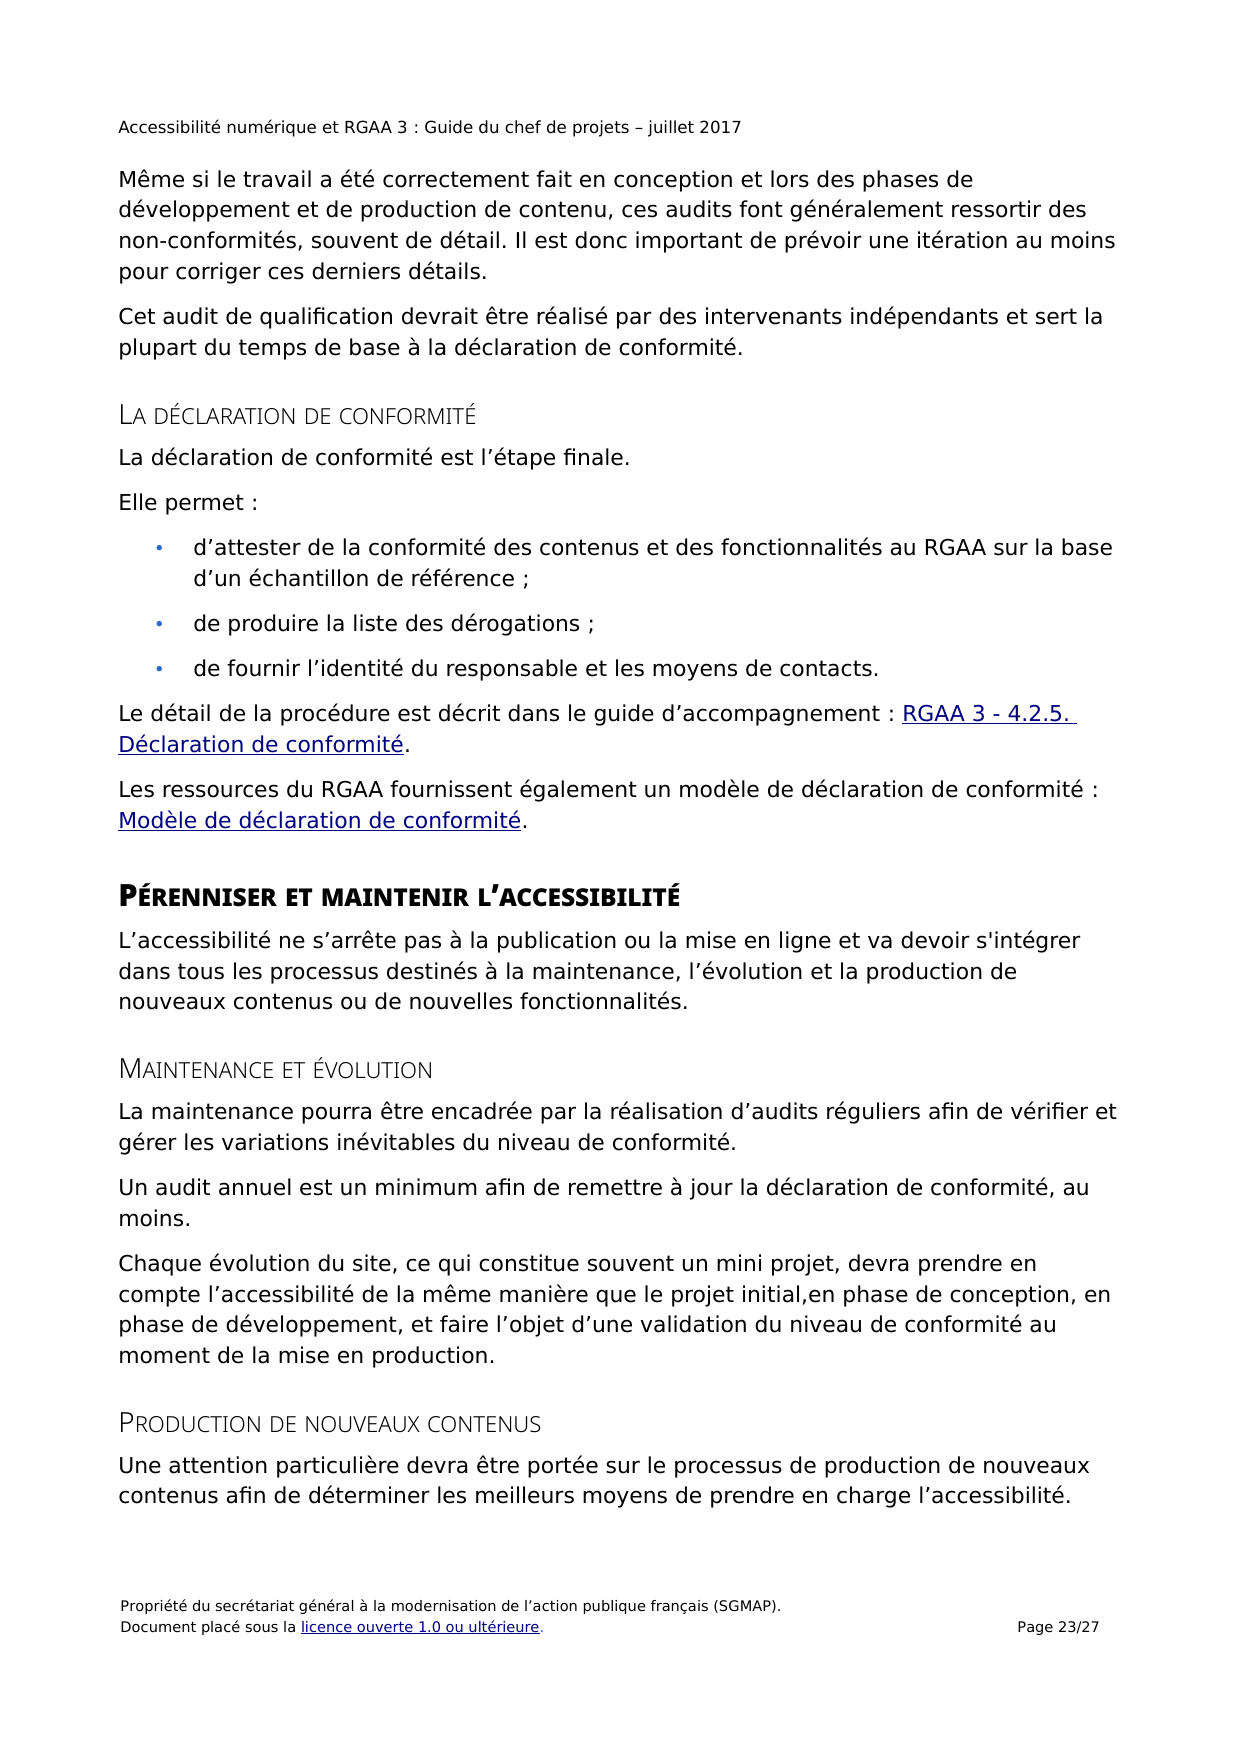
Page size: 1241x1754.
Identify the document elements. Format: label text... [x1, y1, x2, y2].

text Même si le travail a été correctement fait en conception et lors des phases de développement et de production de contenu, ces audits font généralement ressortir des non-conformités, souvent de détail. Il est donc important de prévoir une itération au moins pour corriger ces derniers détails. [118, 167, 1122, 284]
text Un audit annuel est un minimum afin de remettre à jour la déclaration de conformité, au moins. [118, 1175, 1122, 1231]
text La maintenance pourra être encadrée par la réalisation d’audits réguliers afin de vérifier et gérer les variations inévitables du niveau de conformité. [118, 1099, 1122, 1156]
list de fournir l’identité du responsable et les moyens de contacts. [156, 656, 1122, 682]
text Chaque évolution du site, ce qui constitue souvent un mini projet, devra prendre en compte l’accessibilité de la même manière que le projet initial,en phase de conception, en phase de développement, et faire l’objet d’une validation du niveau de conformité au moment de la mise en production. [118, 1251, 1122, 1368]
text L’accessibilité ne s’arrête pas à la publication ou la mise en ligne et va devoir s'intégrer dans tous les processus destinés à la maintenance, l’évolution et la production de nouveaux contenus ou de nouvelles fonctionnalités. [118, 928, 1122, 1015]
list d’attester de la conformité des contenus et des fonctionnalités au RGAA sur la base d’un échantillon de référence ; [156, 535, 1122, 591]
text Les ressources du RGAA fournissent également un modèle de déclaration de conformité : Modèle de déclaration de conformité. [118, 777, 1122, 833]
subtitle Production de nouveaux contenus [118, 1403, 1122, 1440]
text Une attention particulière devra être portée sur le processus de production de nouveaux contenus afin de déterminer les meilleurs moyens de prendre en charge l’accessibilité. [118, 1453, 1122, 1509]
subtitle La déclaration de conformité [118, 394, 1122, 432]
text Elle permet : [118, 490, 1122, 515]
text La déclaration de conformité est l’étape finale. [118, 445, 1122, 470]
text Cet audit de qualification devrait être réalisé par des intervenants indépendants et sert la plupart du temps de base à la déclaration de conformité. [118, 304, 1122, 360]
subtitle Pérenniser et maintenir l’accessibilité [118, 874, 1122, 916]
list de produire la liste des dérogations ; [156, 611, 1122, 636]
subtitle Maintenance et évolution [118, 1049, 1122, 1087]
text Le détail de la procédure est décrit dans le guide d’accompagnement : RGAA 3 - 4.2.5. Déclaration de conformité. [118, 701, 1122, 757]
